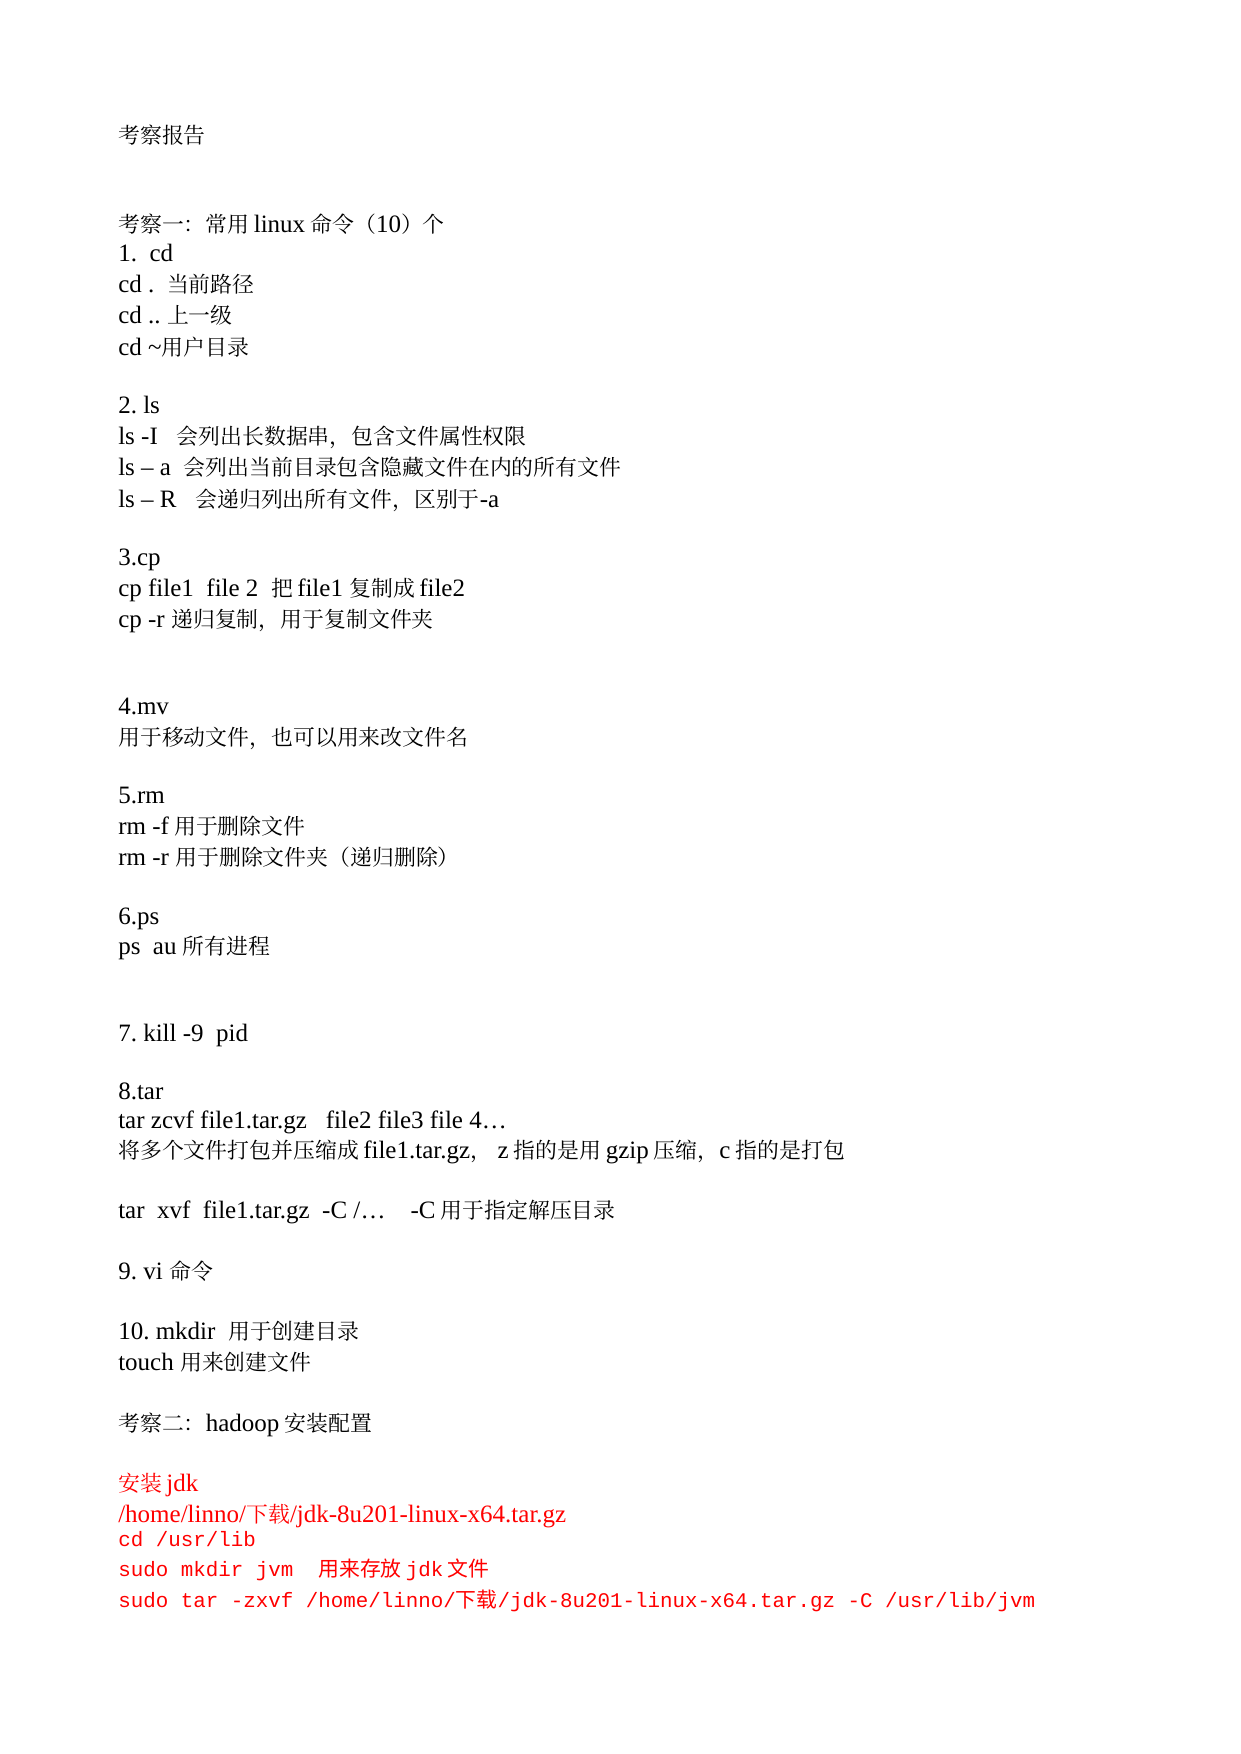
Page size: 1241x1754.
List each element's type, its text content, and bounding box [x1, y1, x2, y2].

text sudo tar -zxvf /home/linno/下载/jdk-8u201-linux-x64.tar.gz -C /usr/lib/jvm [118, 1583, 1122, 1613]
text sudo mkdir jvm 用来存放jdk文件 [118, 1553, 1122, 1583]
text 10. mkdir 用于创建目录 [118, 1314, 1122, 1346]
text tar xvf file1.tar.gz -C /… -C用于指定解压目录 [118, 1194, 1122, 1225]
text 4.mv [118, 691, 1122, 720]
text 安装jdk [118, 1466, 1122, 1497]
text ls – a 会列出当前目录包含隐藏文件在内的所有文件 [118, 451, 1122, 482]
text 考察二：hadoop安装配置 [118, 1406, 1122, 1437]
text rm -f用于删除文件 [118, 809, 1122, 841]
text 5.rm [118, 780, 1122, 809]
text tar zcvf file1.tar.gz file2 file3 file 4… [118, 1105, 1122, 1133]
text ps au 所有进程 [118, 929, 1122, 961]
text 将多个文件打包并压缩成file1.tar.gz， z指的是用gzip压缩，c指的是打包 [118, 1133, 1122, 1165]
text cd .. 上一级 [118, 299, 1122, 330]
text 6.ps [118, 901, 1122, 929]
text 用于移动文件，也可以用来改文件名 [118, 720, 1122, 752]
text 7. kill -9 pid [118, 1018, 1122, 1047]
text rm -r 用于删除文件夹（递归删除） [118, 841, 1122, 872]
text ls – R 会递归列出所有文件，区别于-a [118, 482, 1122, 513]
text /home/linno/下载/jdk-8u201-linux-x64.tar.gz [118, 1497, 1122, 1529]
text cp file1 file 2 把file1 复制成file2 [118, 571, 1122, 602]
text 3.cp [118, 542, 1122, 571]
text cd ~用户目录 [118, 330, 1122, 362]
text 考察报告 [118, 118, 1122, 149]
text ls -I 会列出长数据串，包含文件属性权限 [118, 419, 1122, 451]
text cp -r 递归复制，用于复制文件夹 [118, 602, 1122, 634]
text 1. cd [118, 238, 1122, 267]
text 考察一：常用linux命令（10）个 [118, 207, 1122, 238]
text cd /usr/lib [118, 1529, 1122, 1553]
text 2. ls [118, 390, 1122, 419]
text 8.tar [118, 1076, 1122, 1105]
text cd . 当前路径 [118, 267, 1122, 299]
text touch 用来创建文件 [118, 1346, 1122, 1377]
text 9. vi 命令 [118, 1254, 1122, 1285]
